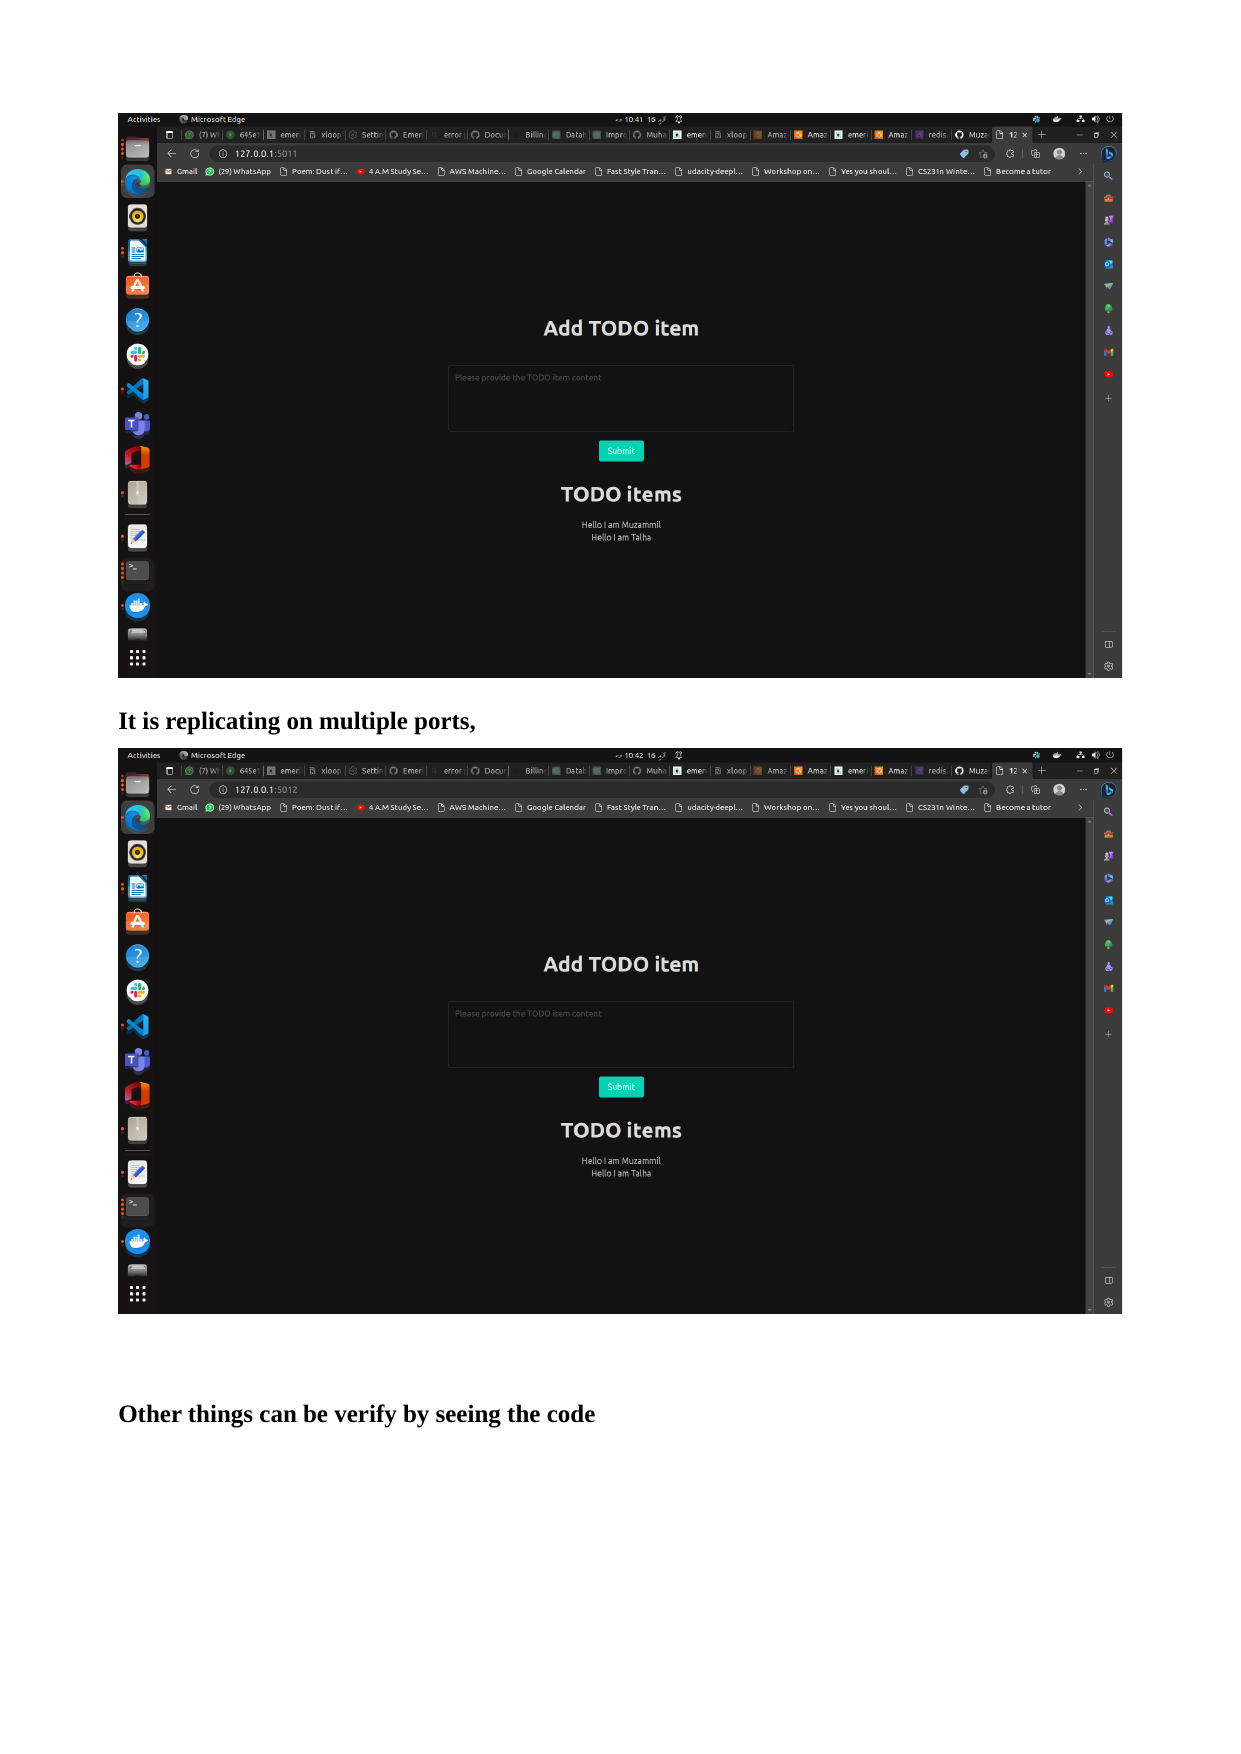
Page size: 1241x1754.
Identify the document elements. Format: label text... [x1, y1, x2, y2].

picture [118, 113, 1123, 678]
picture [118, 748, 1123, 1314]
text It is replicating on multiple ports, [118, 706, 1122, 735]
text Other things can be verify by seeing the code [118, 1399, 1122, 1428]
